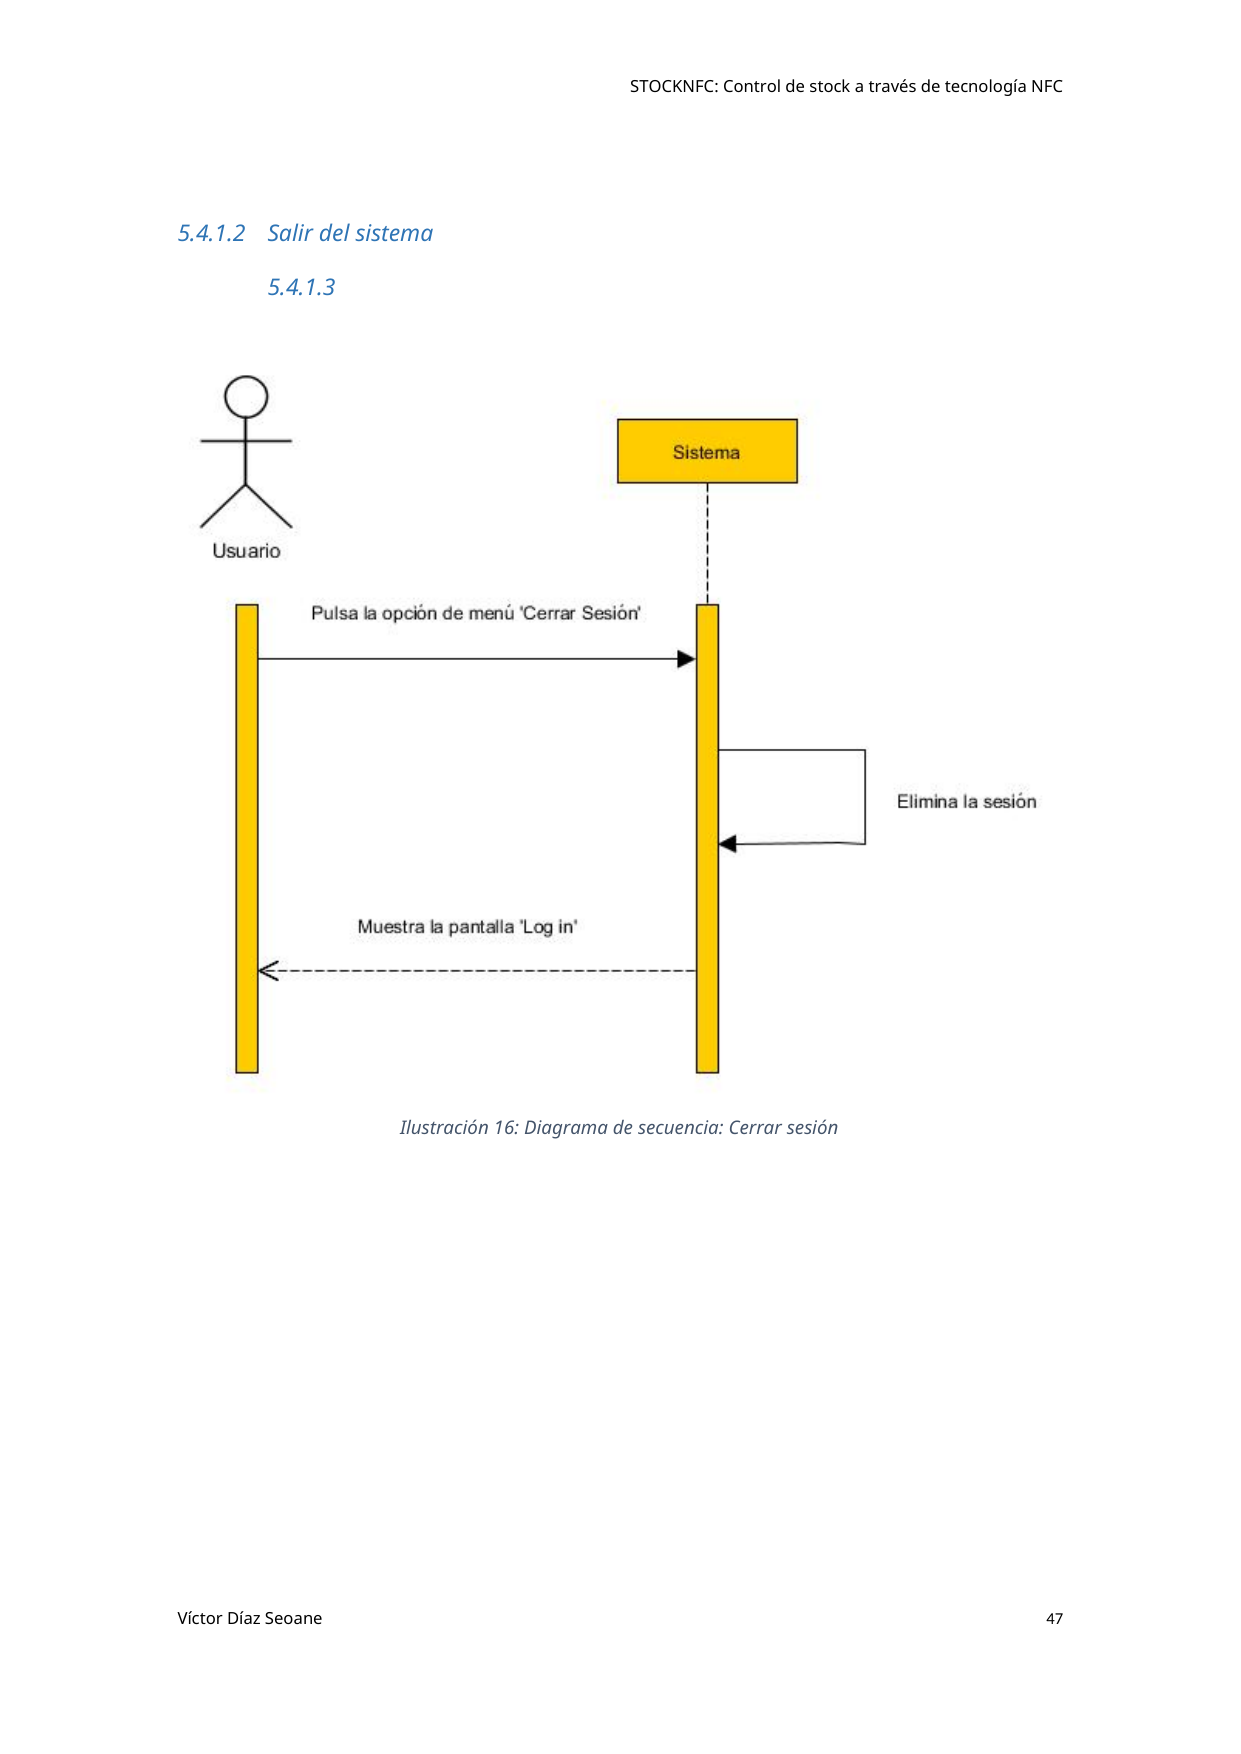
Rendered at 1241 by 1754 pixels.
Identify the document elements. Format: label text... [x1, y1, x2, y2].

subtitle Salir del sistema [177, 217, 1063, 249]
text Ilustración 16: Diagrama de secuencia: Cerrar sesión [177, 1114, 1063, 1140]
